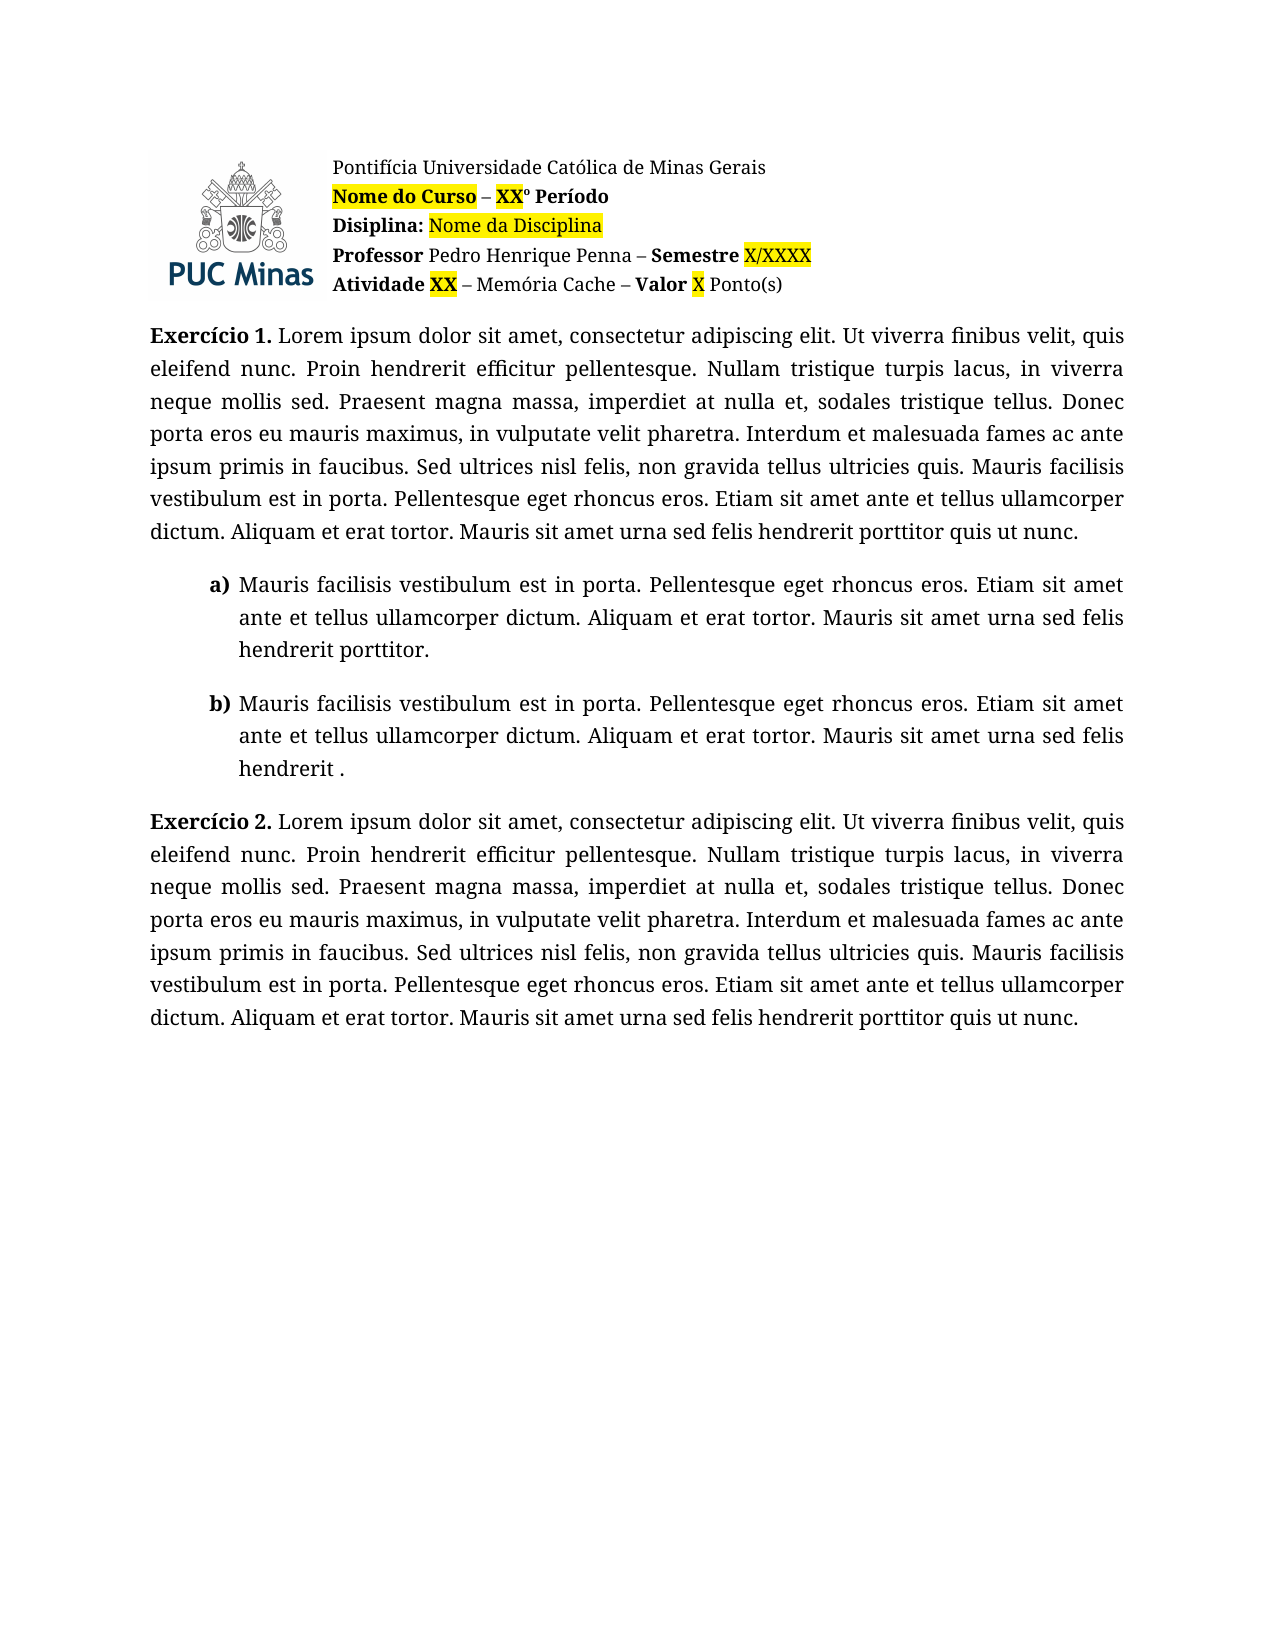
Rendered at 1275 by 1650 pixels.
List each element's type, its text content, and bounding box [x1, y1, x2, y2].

list Lorem ipsum dolor sit amet, consectetur adipiscing elit. Ut viverra finibus velit, quis eleifend nunc. Proin hendrerit efficitur pellentesque. Nullam tristique turpis lacus, in viverra neque mollis sed. Praesent magna massa, imperdiet at nulla et, sodales tristique tellus. Donec porta eros eu mauris maximus, in vulputate velit pharetra. Interdum et malesuada fames ac ante ipsum primis in faucibus. Sed ultrices nisl felis, non gravida tellus ultricies quis. Mauris facilisis vestibulum est in porta. Pellentesque eget rhoncus eros. Etiam sit amet ante et tellus ullamcorper dictum. Aliquam et erat tortor. Mauris sit amet urna sed felis hendrerit porttitor quis ut nunc. [150, 807, 1125, 1031]
list Mauris facilisis vestibulum est in porta. Pellentesque eget rhoncus eros. Etiam sit amet ante et tellus ullamcorper dictum. Aliquam et erat tortor. Mauris sit amet urna sed felis hendrerit . [209, 689, 1125, 782]
list Lorem ipsum dolor sit amet, consectetur adipiscing elit. Ut viverra finibus velit, quis eleifend nunc. Proin hendrerit efficitur pellentesque. Nullam tristique turpis lacus, in viverra neque mollis sed. Praesent magna massa, imperdiet at nulla et, sodales tristique tellus. Donec porta eros eu mauris maximus, in vulputate velit pharetra. Interdum et malesuada fames ac ante ipsum primis in faucibus. Sed ultrices nisl felis, non gravida tellus ultricies quis. Mauris facilisis vestibulum est in porta. Pellentesque eget rhoncus eros. Etiam sit amet ante et tellus ullamcorper dictum. Aliquam et erat tortor. Mauris sit amet urna sed felis hendrerit porttitor quis ut nunc. [150, 322, 1125, 546]
table_header [143, 150, 332, 302]
list Mauris facilisis vestibulum est in porta. Pellentesque eget rhoncus eros. Etiam sit amet ante et tellus ullamcorper dictum. Aliquam et erat tortor. Mauris sit amet urna sed felis hendrerit porttitor. [209, 570, 1125, 664]
picture [148, 150, 327, 301]
table_header Pontifícia Universidade Católica de Minas Gerais Nome do Curso – XXo Período Disiplina: Nome da Disciplina Professor Pedro Henrique Penna – Semestre X/XXXX Atividade XX – Memória Cache – Valor X Ponto(s) [332, 150, 1129, 301]
